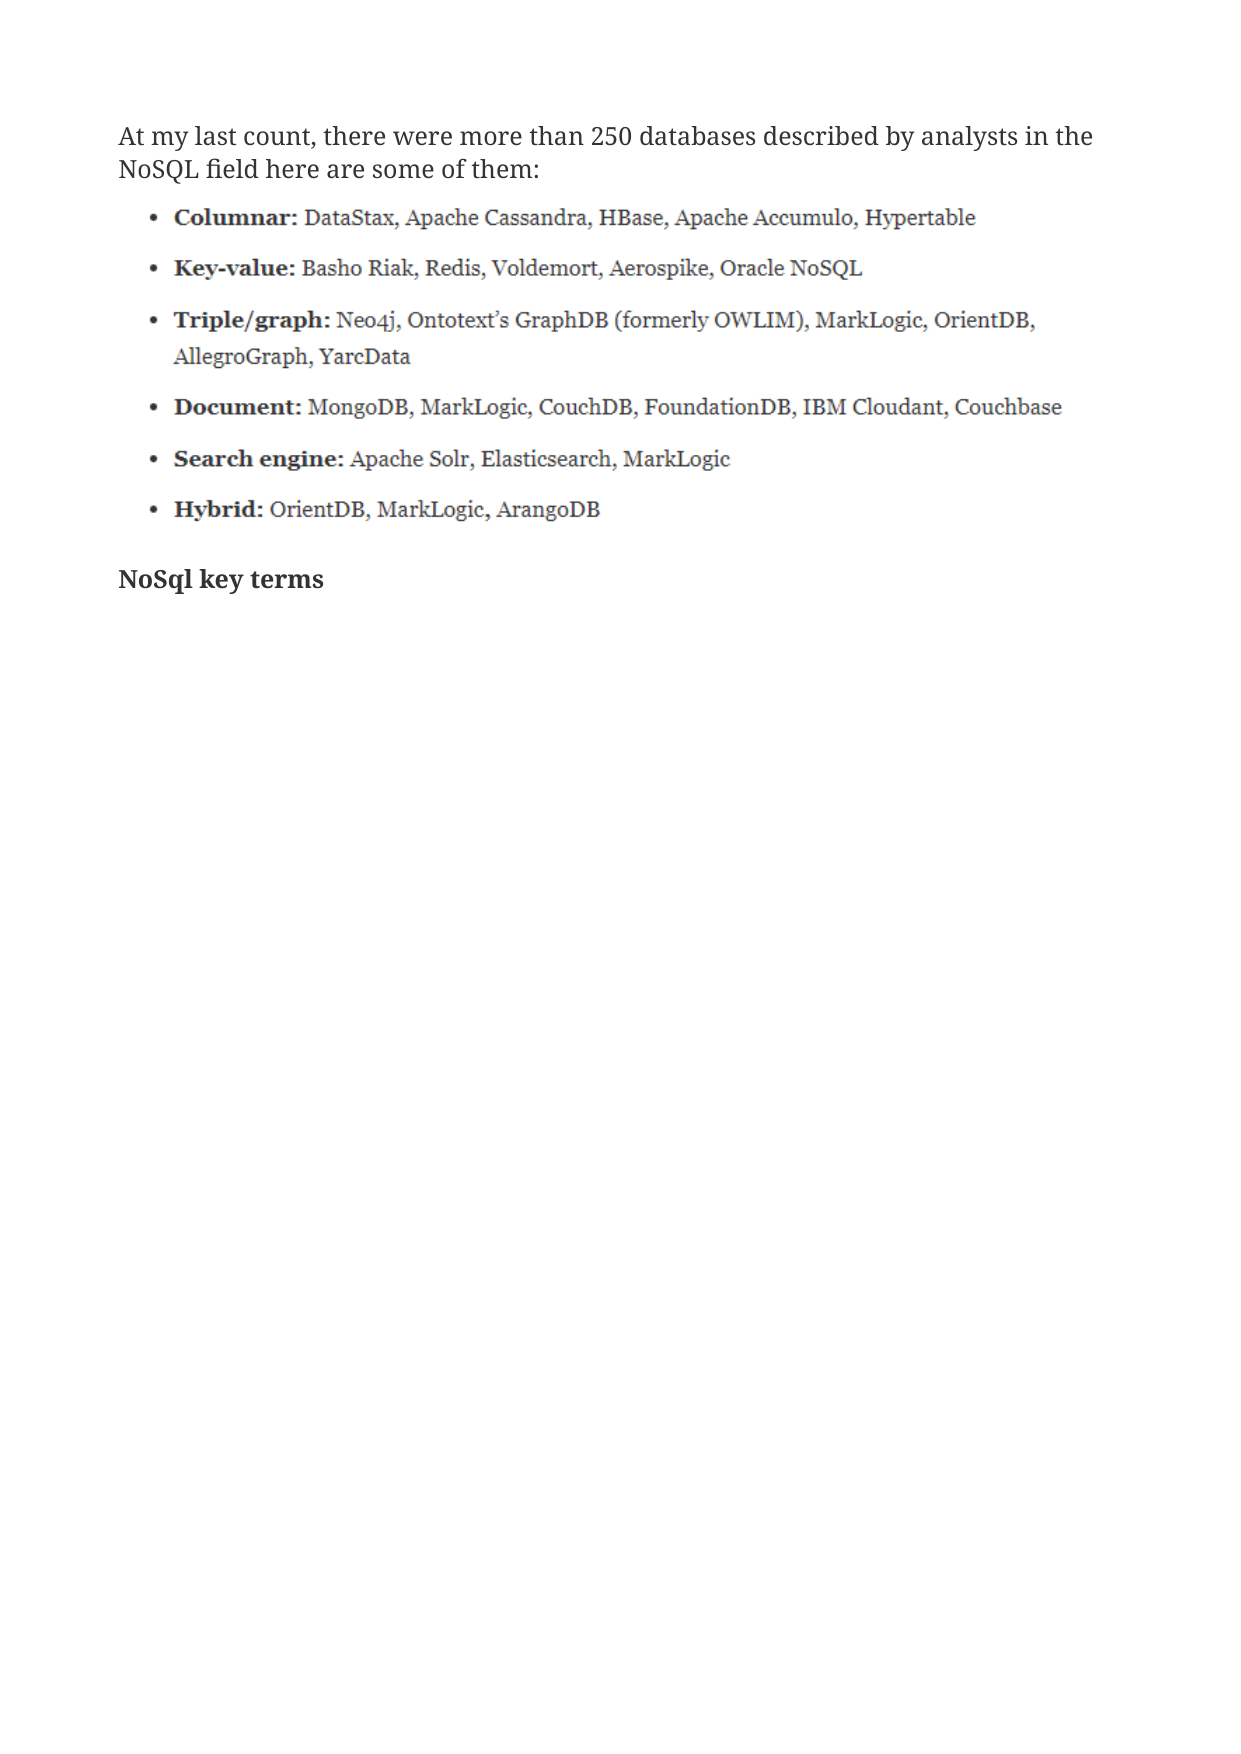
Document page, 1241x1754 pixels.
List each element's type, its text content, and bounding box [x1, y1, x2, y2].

text At my last count, there were more than 250 databases described by analysts in the NoSQL field here are some of them: [118, 118, 1122, 186]
picture [118, 186, 1123, 562]
text NoSql key terms [118, 562, 1122, 596]
